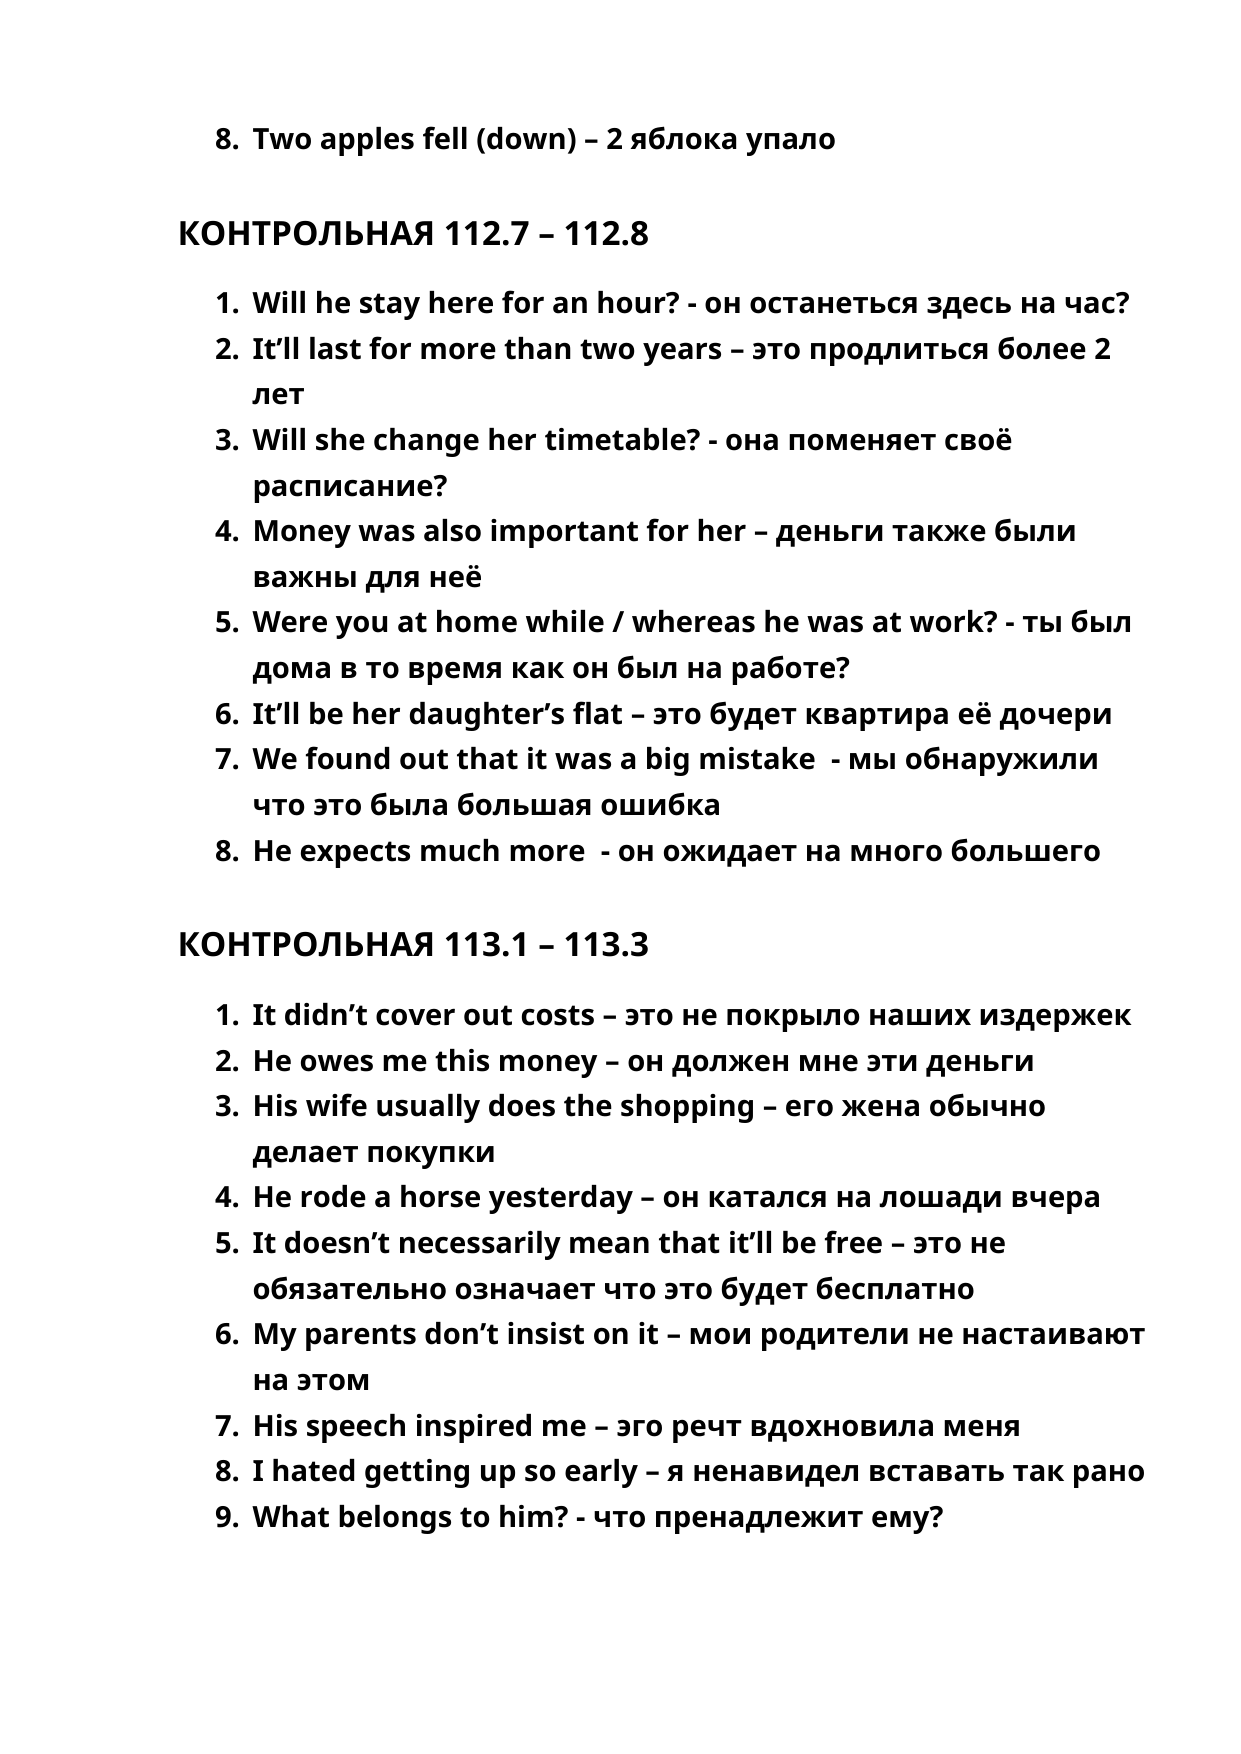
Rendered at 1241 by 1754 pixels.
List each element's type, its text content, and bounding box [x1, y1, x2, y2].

list His speech inspired me – эго речт вдохновила меня [215, 1405, 1152, 1444]
list He owes me this money – он должен мне эти деньги [215, 1040, 1152, 1079]
text КОНТРОЛЬНАЯ 113.1 – 113.3 [177, 921, 1152, 967]
list Two apples fell (down) – 2 яблока упало [215, 118, 1152, 158]
list It doesn’t necessarily mean that it’ll be free – это не обязательно означает что это будет бесплатно [215, 1222, 1152, 1308]
list It didn’t cover out costs – это не покрыло наших издержек [215, 994, 1152, 1034]
list It’ll be her daughter’s flat – это будет квартира её дочери [215, 693, 1152, 733]
list What belongs to him? - что пренадлежит ему? [215, 1496, 1152, 1536]
list Money was also important for her – деньги также были важны для неё [215, 511, 1152, 596]
list My parents don’t insist on it – мои родители не настаивают на этом [215, 1313, 1152, 1399]
list I hated getting up so early – я ненавидел вставать так рано [215, 1450, 1152, 1490]
list It’ll last for more than two years – это продлиться более 2 лет [215, 328, 1152, 413]
text КОНТРОЛЬНАЯ 112.7 – 112.8 [177, 209, 1152, 255]
list Will he stay here for an hour? - он останеться здесь на час? [215, 282, 1152, 322]
list His wife usually does the shopping – его жена обычно делает покупки [215, 1085, 1152, 1171]
list He rode a horse yesterday – он катался на лошади вчера [215, 1177, 1152, 1216]
list Will she change her timetable? - она поменяет своё расписание? [215, 419, 1152, 504]
list He expects much more - он ожидает на много большего [215, 830, 1152, 869]
list We found out that it was a big mistake - мы обнаружили что это была большая ошибка [215, 739, 1152, 824]
list Were you at home while / whereas he was at work? - ты был дома в то время как он был на работе? [215, 602, 1152, 687]
